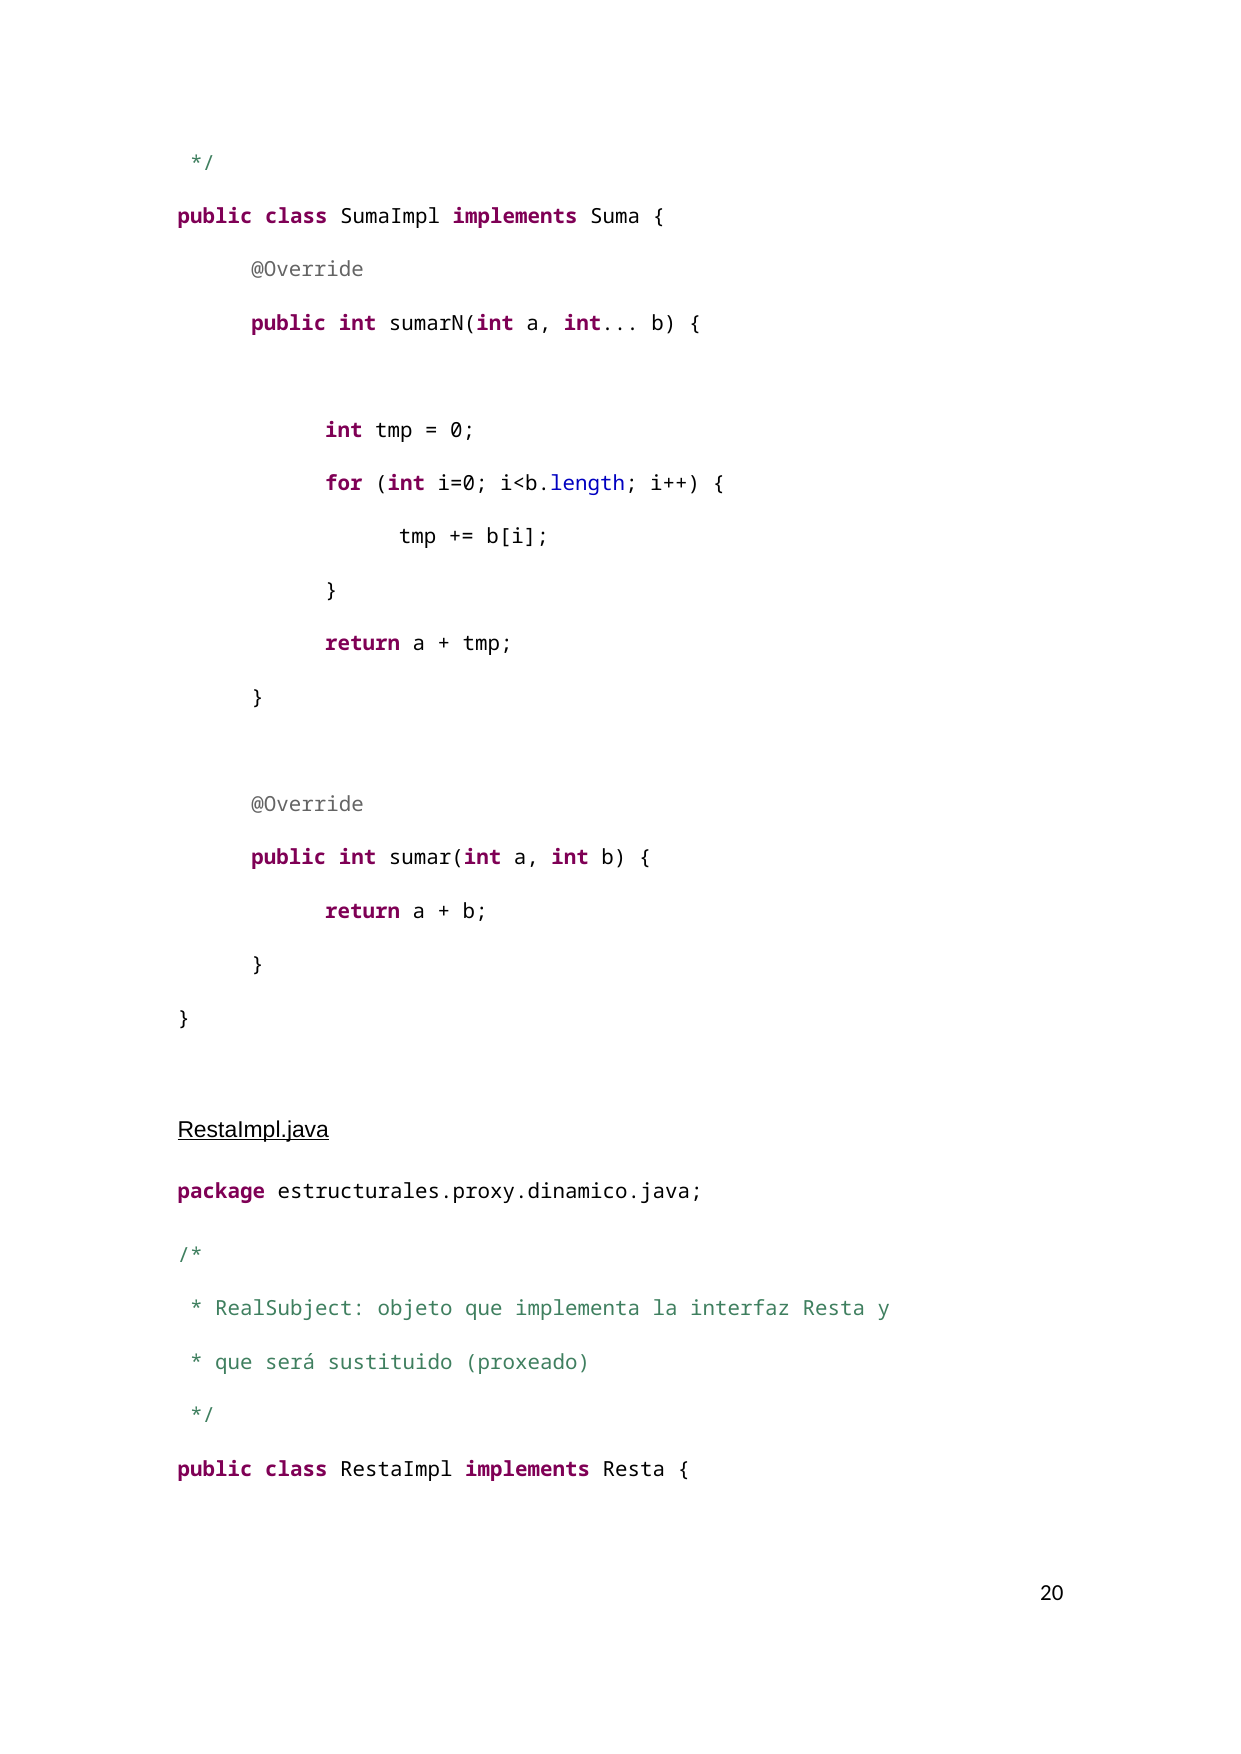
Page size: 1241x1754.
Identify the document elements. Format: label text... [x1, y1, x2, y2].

text package estructurales.proxy.dinamico.java; [177, 1177, 1063, 1205]
text } [177, 682, 1063, 710]
text @Override [177, 254, 1063, 283]
text * RealSubject: objeto que implementa la interfaz Resta y [177, 1293, 1063, 1322]
text RestaImpl.java [177, 1116, 1063, 1143]
text public class SumaImpl implements Suma { [177, 201, 1063, 229]
text return a + b; [177, 896, 1063, 924]
text public int sumarN(int a, int... b) { [177, 308, 1063, 336]
text */ [177, 148, 1063, 176]
text return a + tmp; [177, 628, 1063, 657]
text int tmp = 0; [177, 415, 1063, 443]
text */ [177, 1400, 1063, 1429]
text @Override [177, 789, 1063, 817]
text } [177, 575, 1063, 603]
text } [177, 1003, 1063, 1031]
text /* [177, 1240, 1063, 1268]
text for (int i=0; i<b.length; i++) { [177, 468, 1063, 497]
text public class RestaImpl implements Resta { [177, 1454, 1063, 1482]
text } [177, 949, 1063, 978]
text * que será sustituido (proxeado) [177, 1347, 1063, 1375]
text tmp += b[i]; [177, 522, 1063, 550]
text public int sumar(int a, int b) { [177, 842, 1063, 871]
